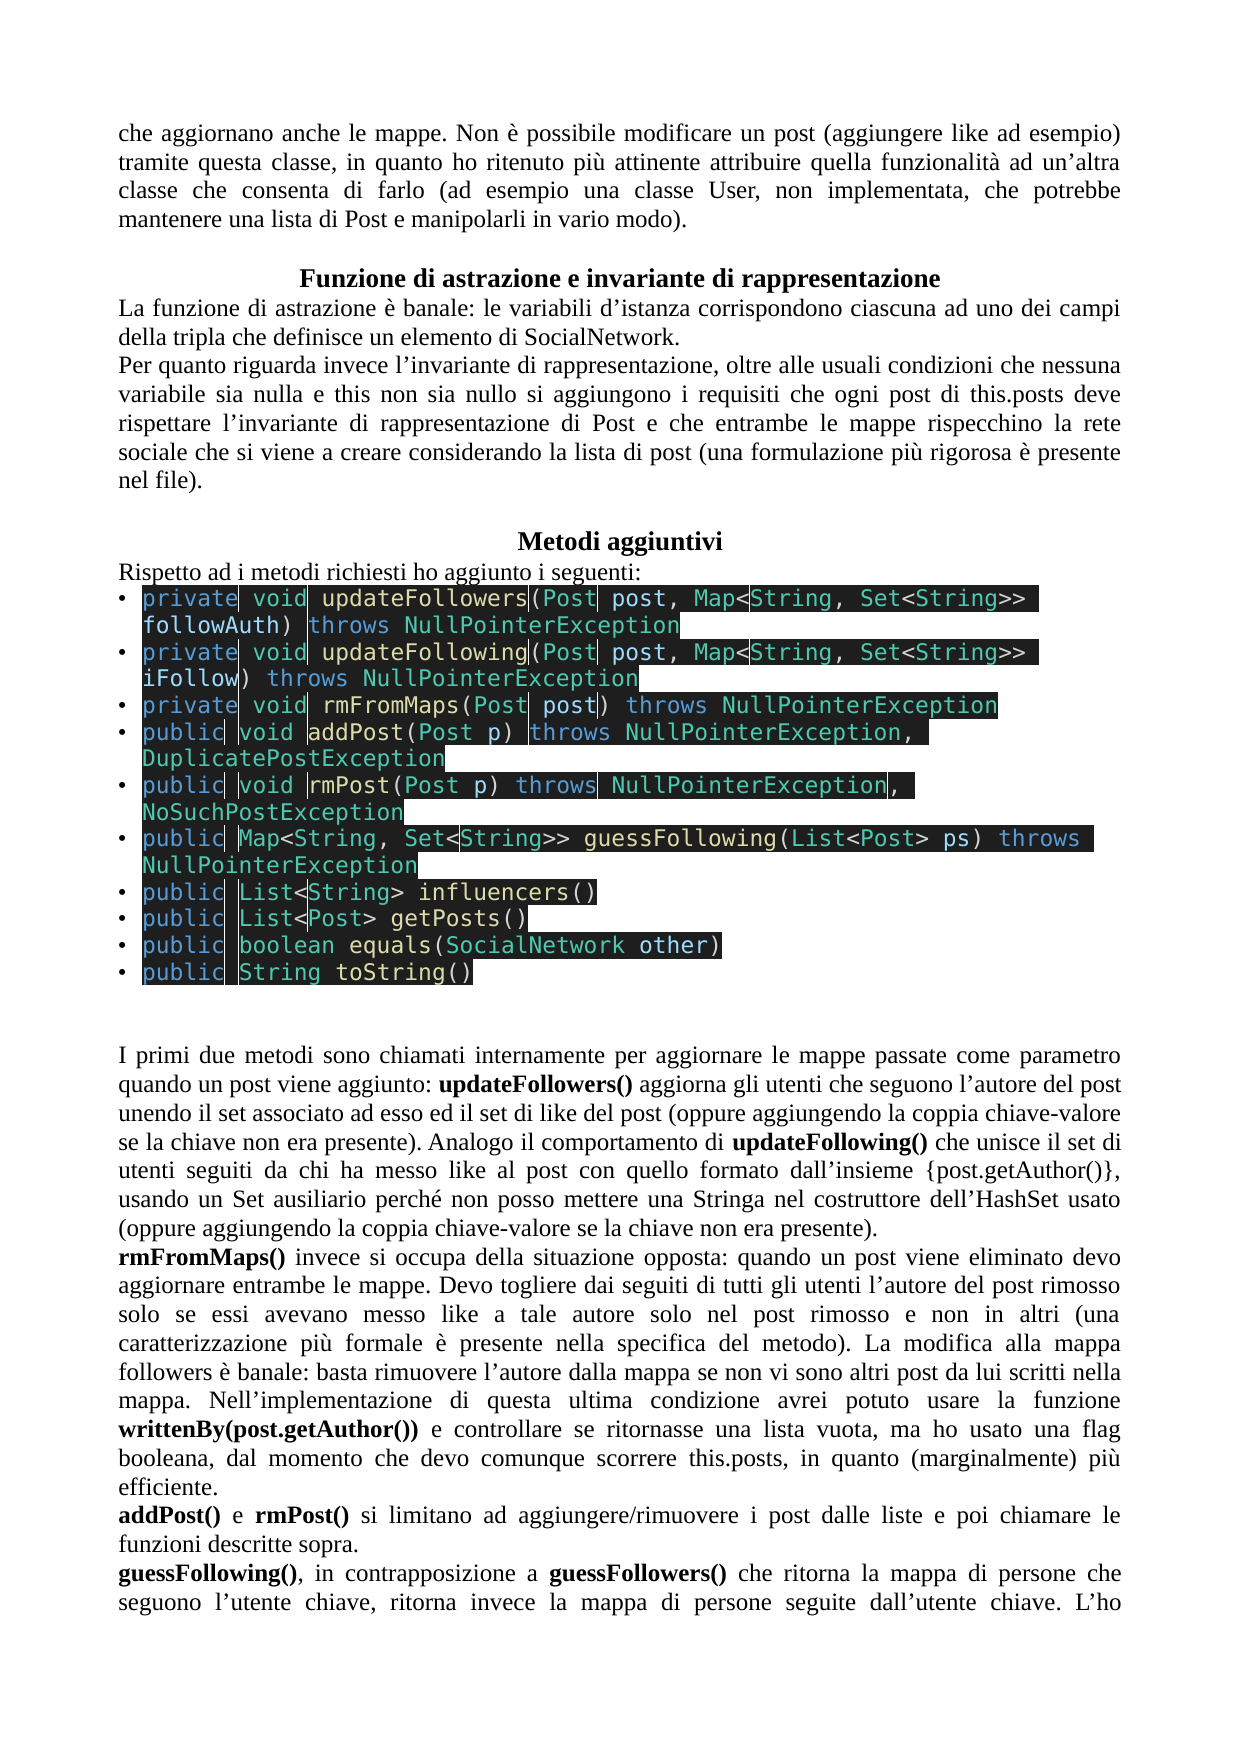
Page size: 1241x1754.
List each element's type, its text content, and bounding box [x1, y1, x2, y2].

list public Map<String, Set<String>> guessFollowing(List<Post> ps) throws NullPointerException [118, 825, 1122, 879]
list public String toString() [118, 959, 1122, 985]
text Metodi aggiuntivi [118, 525, 1122, 557]
list private void updateFollowers(Post post, Map<String, Set<String>> followAuth) throws NullPointerException [118, 585, 1122, 639]
text guessFollowing(), in contrapposizione a guessFollowers() che ritorna la mappa di persone che seguono l’utente chiave, ritorna invece la mappa di persone seguite dall’utente chiave. L’ho [118, 1558, 1122, 1615]
list public List<Post> getPosts() [118, 905, 1122, 932]
list public void rmPost(Post p) throws NullPointerException, NoSuchPostException [118, 772, 1122, 825]
list public List<String> influencers() [118, 879, 1122, 905]
text che aggiornano anche le mappe. Non è possibile modificare un post (aggiungere like ad esempio) tramite questa classe, in quanto ho ritenuto più attinente attribuire quella funzionalità ad un’altra classe che consenta di farlo (ad esempio una classe User, non implementata, che potrebbe mantenere una lista di Post e manipolarli in vario modo). [118, 118, 1122, 233]
text Funzione di astrazione e invariante di rappresentazione [118, 262, 1122, 293]
list public boolean equals(SocialNetwork other) [118, 932, 1122, 959]
list private void updateFollowing(Post post, Map<String, Set<String>> iFollow) throws NullPointerException [118, 639, 1122, 692]
text Per quanto riguarda invece l’invariante di rappresentazione, oltre alle usuali condizioni che nessuna variabile sia nulla e this non sia nullo si aggiungono i requisiti che ogni post di this.posts deve rispettare l’invariante di rappresentazione di Post e che entrambe le mappe rispecchino la rete sociale che si viene a creare considerando la lista di post (una formulazione più rigorosa è presente nel file). [118, 351, 1122, 494]
text addPost() e rmPost() si limitano ad aggiungere/rimuovere i post dalle liste e poi chiamare le funzioni descritte sopra. [118, 1500, 1122, 1558]
text Rispetto ad i metodi richiesti ho aggiunto i seguenti: [118, 557, 1122, 585]
text La funzione di astrazione è banale: le variabili d’istanza corrispondono ciascuna ad uno dei campi della tripla che definisce un elemento di SocialNetwork. [118, 293, 1122, 351]
text rmFromMaps() invece si occupa della situazione opposta: quando un post viene eliminato devo aggiornare entrambe le mappe. Devo togliere dai seguiti di tutti gli utenti l’autore del post rimosso solo se essi avevano messo like a tale autore solo nel post rimosso e non in altri (una caratterizzazione più formale è presente nella specifica del metodo). La modifica alla mappa followers è banale: basta rimuovere l’autore dalla mappa se non vi sono altri post da lui scritti nella mappa. Nell’implementazione di questa ultima condizione avrei potuto usare la funzione writtenBy(post.getAuthor()) e controllare se ritornasse una lista vuota, ma ho usato una flag booleana, dal momento che devo comunque scorrere this.posts, in quanto (marginalmente) più efficiente. [118, 1242, 1122, 1500]
list private void rmFromMaps(Post post) throws NullPointerException [118, 692, 1122, 719]
list public void addPost(Post p) throws NullPointerException, DuplicatePostException [118, 719, 1122, 772]
text I primi due metodi sono chiamati internamente per aggiornare le mappe passate come parametro quando un post viene aggiunto: updateFollowers() aggiorna gli utenti che seguono l’autore del post unendo il set associato ad esso ed il set di like del post (oppure aggiungendo la coppia chiave-valore se la chiave non era presente). Analogo il comportamento di updateFollowing() che unisce il set di utenti seguiti da chi ha messo like al post con quello formato dall’insieme {post.getAuthor()}, usando un Set ausiliario perché non posso mettere una Stringa nel costruttore dell’HashSet usato (oppure aggiungendo la coppia chiave-valore se la chiave non era presente). [118, 1040, 1122, 1242]
